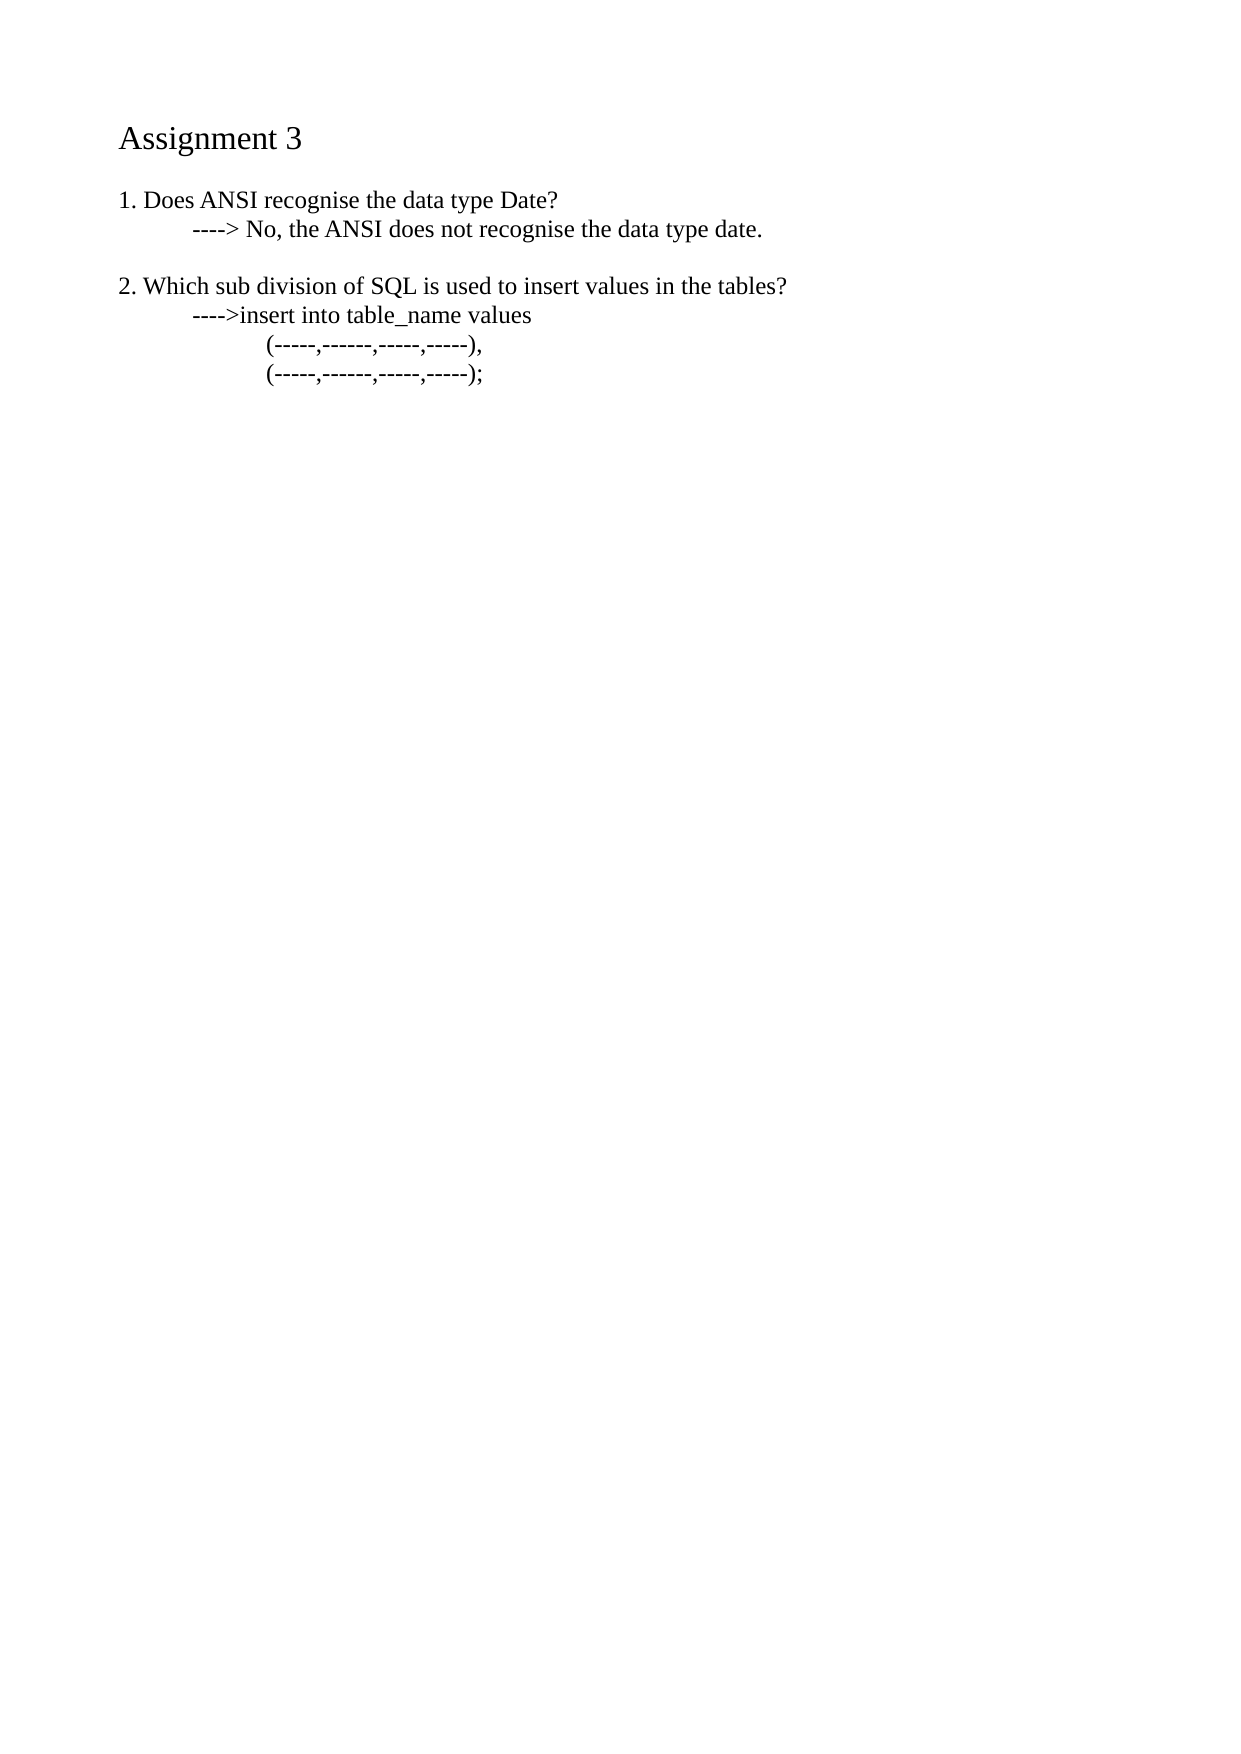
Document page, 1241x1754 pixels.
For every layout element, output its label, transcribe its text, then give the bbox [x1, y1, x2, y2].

text Assignment 3 [118, 118, 1122, 156]
text 2. Which sub division of SQL is used to insert values in the tables? [118, 271, 1122, 300]
text ----> No, the ANSI does not recognise the data type date. [118, 214, 1122, 243]
text ---->insert into table_name values [118, 300, 1122, 329]
text (-----,------,-----,-----), [118, 329, 1122, 358]
text 1. Does ANSI recognise the data type Date? [118, 185, 1122, 214]
text (-----,------,-----,-----); [118, 358, 1122, 386]
